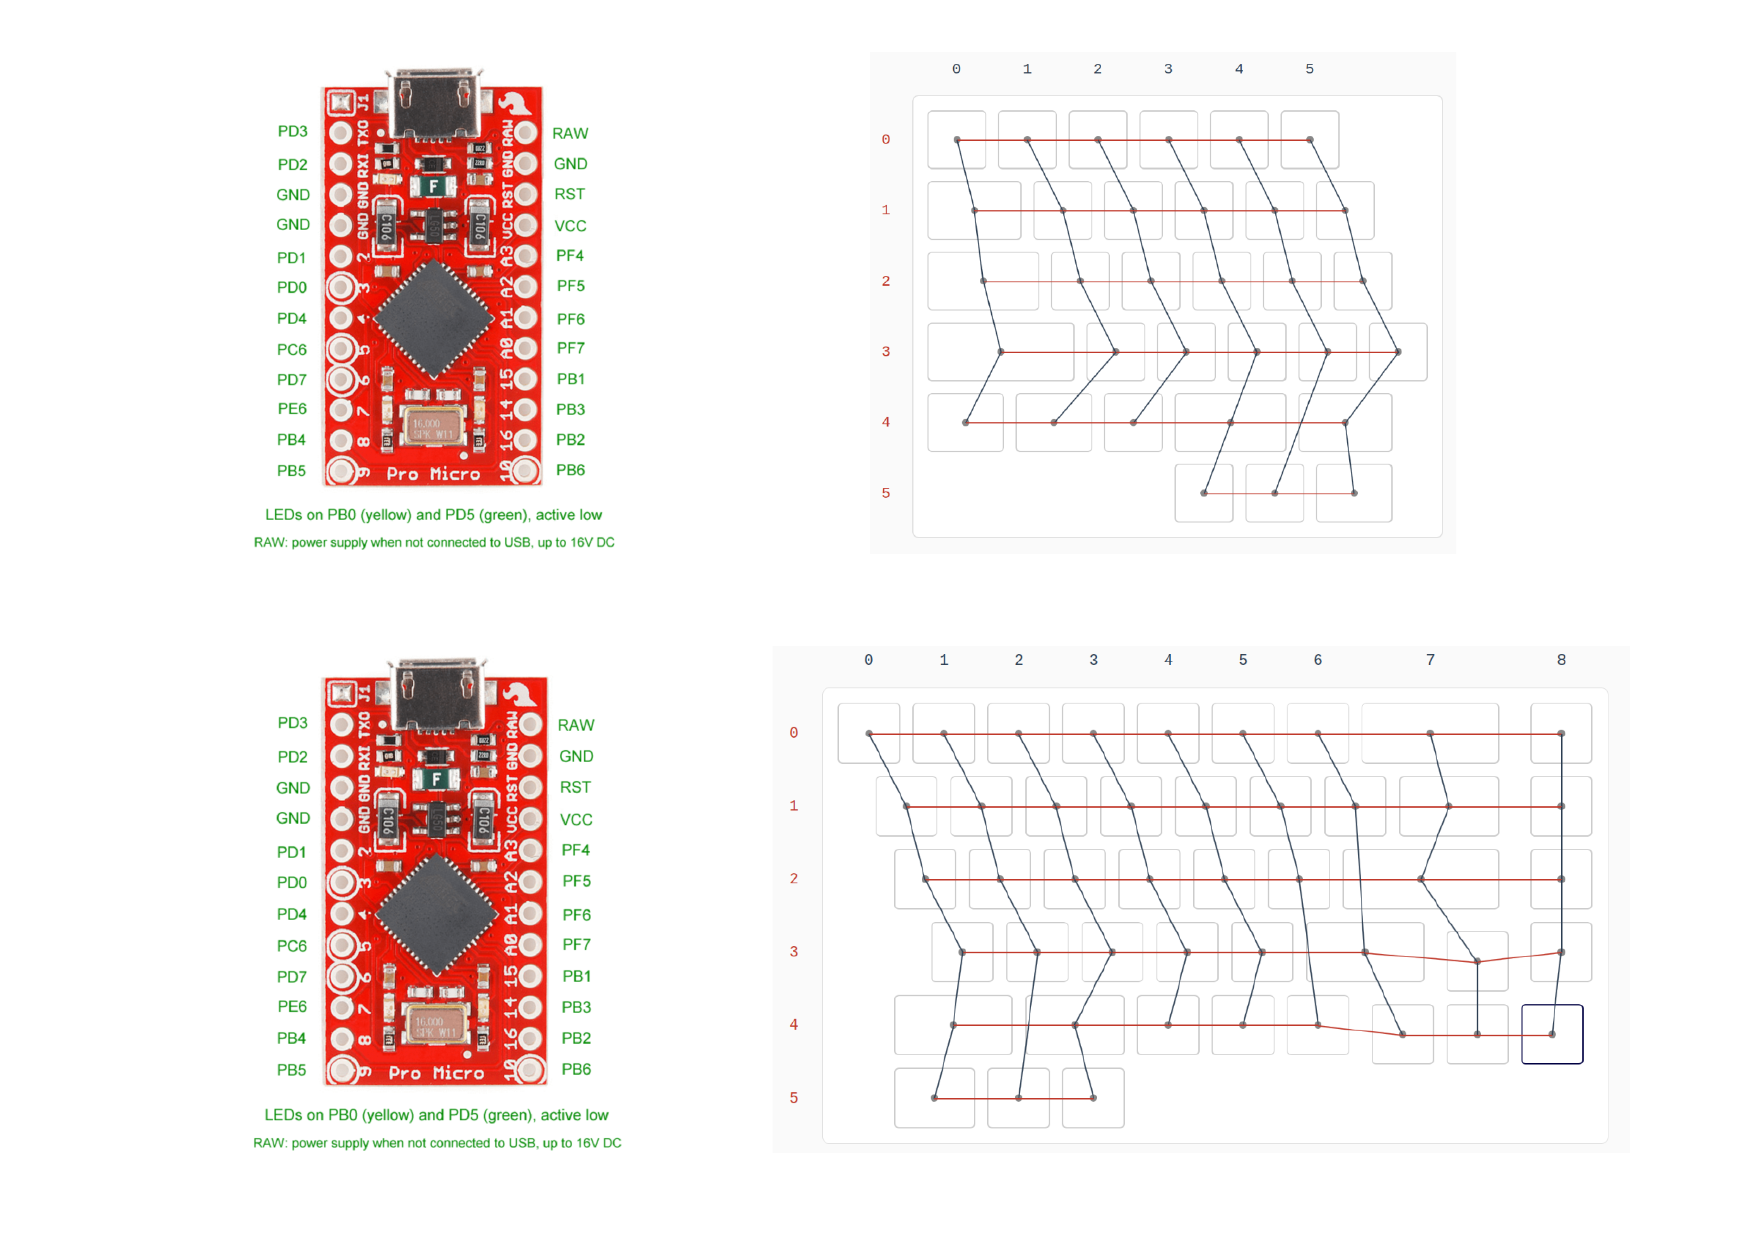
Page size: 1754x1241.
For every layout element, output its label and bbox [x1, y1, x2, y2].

picture [247, 57, 626, 554]
picture [246, 648, 633, 1155]
picture [772, 646, 1630, 1153]
picture [870, 52, 1457, 554]
